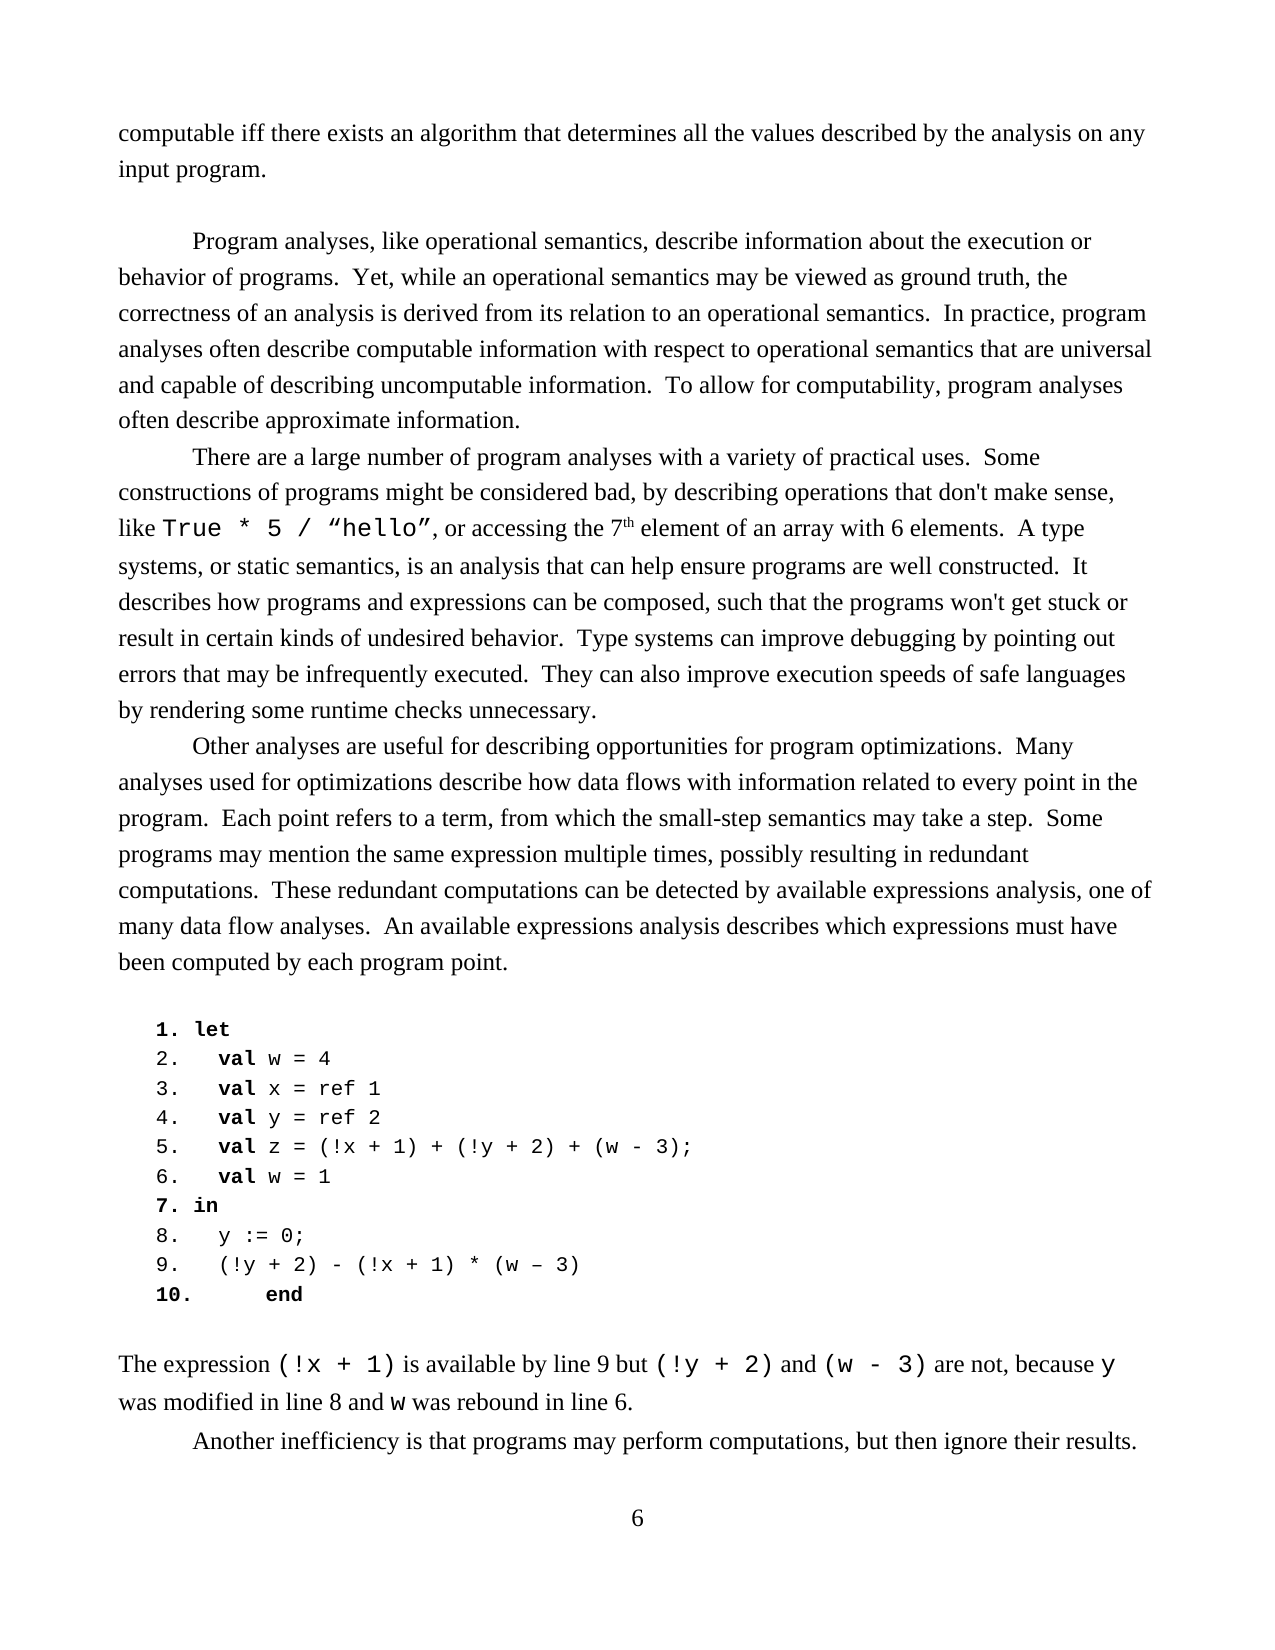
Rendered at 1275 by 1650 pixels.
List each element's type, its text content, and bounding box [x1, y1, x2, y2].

list let [156, 1019, 1157, 1042]
list val w = 4 [156, 1048, 1157, 1072]
text The expression (!x + 1) is available by line 9 but (!y + 2) and (w - 3) are not, because y was modified in line 8 and w was rebound in line 6. [118, 1349, 1157, 1418]
text Program analyses, like operational semantics, describe information about the execution or behavior of programs. Yet, while an operational semantics may be viewed as ground truth, the correctness of an analysis is derived from its relation to an operational semantics. In practice, program analyses often describe computable information with respect to operational semantics that are universal and capable of describing uncomputable information. To allow for computability, program analyses often describe approximate information. [118, 226, 1157, 434]
list val x = ref 1 [156, 1078, 1157, 1101]
text Another inefficiency is that programs may perform computations, but then ignore their results. [118, 1426, 1157, 1455]
list y := 0; [156, 1225, 1157, 1249]
text computable iff there exists an algorithm that determines all the values described by the analysis on any input program. [118, 118, 1157, 183]
list val y = ref 2 [156, 1107, 1157, 1131]
list in [156, 1196, 1157, 1219]
list (!y + 2) - (!x + 1) * (w – 3) [156, 1254, 1157, 1278]
list val w = 1 [156, 1166, 1157, 1190]
list end [156, 1284, 1157, 1308]
text There are a large number of program analyses with a variety of practical uses. Some constructions of programs might be considered bad, by describing operations that don't make sense, like True * 5 / “hello”, or accessing the 7th element of an array with 6 elements. A type systems, or static semantics, is an analysis that can help ensure programs are well constructed. It describes how programs and expressions can be composed, such that the programs won't get stuck or result in certain kinds of undesired behavior. Type systems can improve debugging by pointing out errors that may be infrequently executed. They can also improve execution speeds of safe languages by rendering some runtime checks unnecessary. [118, 442, 1157, 724]
list val z = (!x + 1) + (!y + 2) + (w - 3); [156, 1137, 1157, 1160]
text Other analyses are useful for describing opportunities for program optimizations. Many analyses used for optimizations describe how data flows with information related to every point in the program. Each point refers to a term, from which the small-step semantics may take a step. Some programs may mention the same expression multiple times, possibly resulting in redundant computations. These redundant computations can be detected by available expressions analysis, one of many data flow analyses. An available expressions analysis describes which expressions must have been computed by each program point. [118, 731, 1157, 976]
